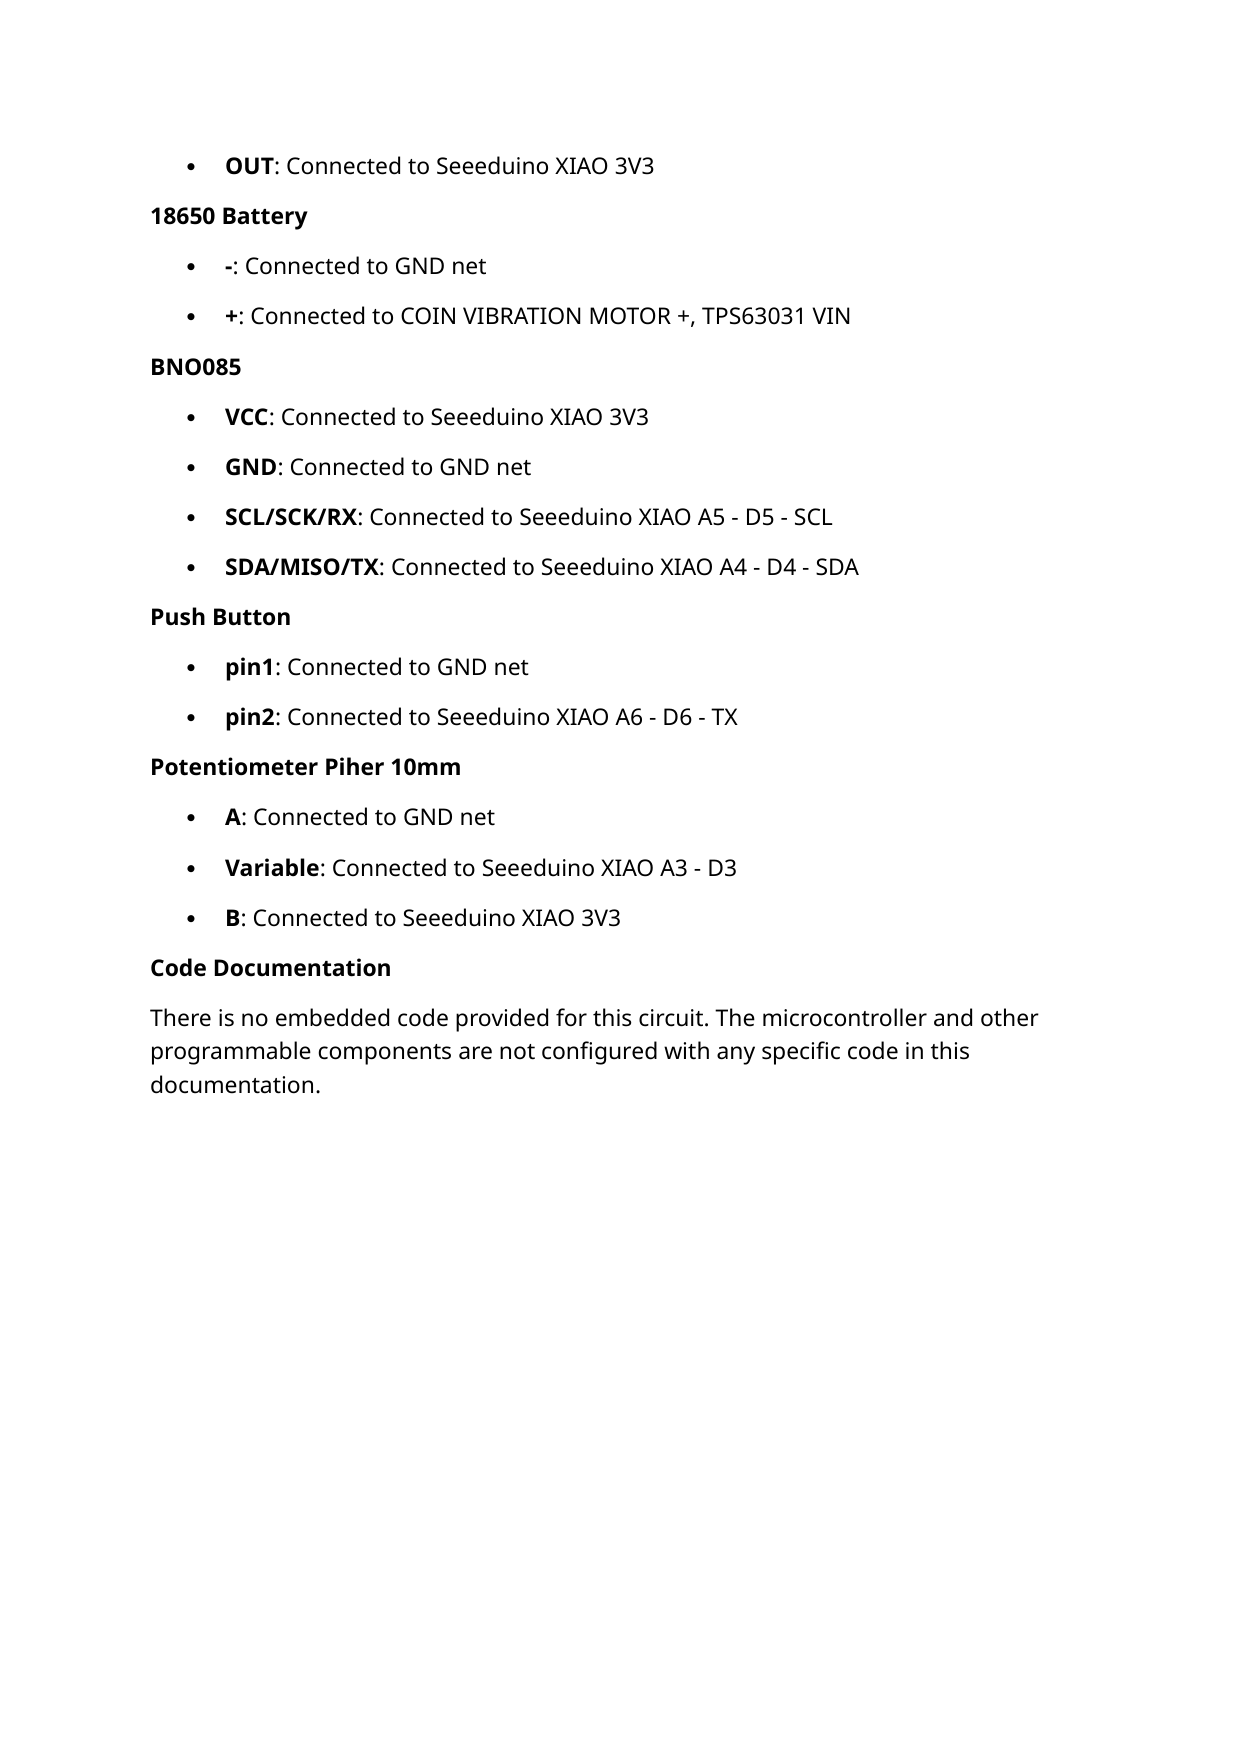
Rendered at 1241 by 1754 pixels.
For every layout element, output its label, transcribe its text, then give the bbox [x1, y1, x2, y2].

list B: Connected to Seeeduino XIAO 3V3 [187, 902, 1090, 933]
text Code Documentation [150, 952, 1090, 983]
list SDA/MISO/TX: Connected to Seeeduino XIAO A4 - D4 - SDA [187, 551, 1090, 582]
list OUT: Connected to Seeeduino XIAO 3V3 [187, 150, 1090, 181]
list pin1: Connected to GND net [187, 651, 1090, 682]
list pin2: Connected to Seeeduino XIAO A6 - D6 - TX [187, 701, 1090, 732]
list GND: Connected to GND net [187, 451, 1090, 482]
text 18650 Battery [150, 200, 1090, 231]
list SCL/SCK/RX: Connected to Seeeduino XIAO A5 - D5 - SCL [187, 501, 1090, 532]
text Potentiometer Piher 10mm [150, 751, 1090, 782]
list Variable: Connected to Seeeduino XIAO A3 - D3 [187, 851, 1090, 883]
list -: Connected to GND net [187, 250, 1090, 281]
list +: Connected to COIN VIBRATION MOTOR +, TPS63031 VIN [187, 300, 1090, 332]
list VCC: Connected to Seeeduino XIAO 3V3 [187, 401, 1090, 432]
list A: Connected to GND net [187, 801, 1090, 833]
text There is no embedded code provided for this circuit. The microcontroller and other programmable components are not configured with any specific code in this documentation. [150, 1002, 1090, 1100]
text Push Button [150, 601, 1090, 632]
text BNO085 [150, 350, 1090, 382]
